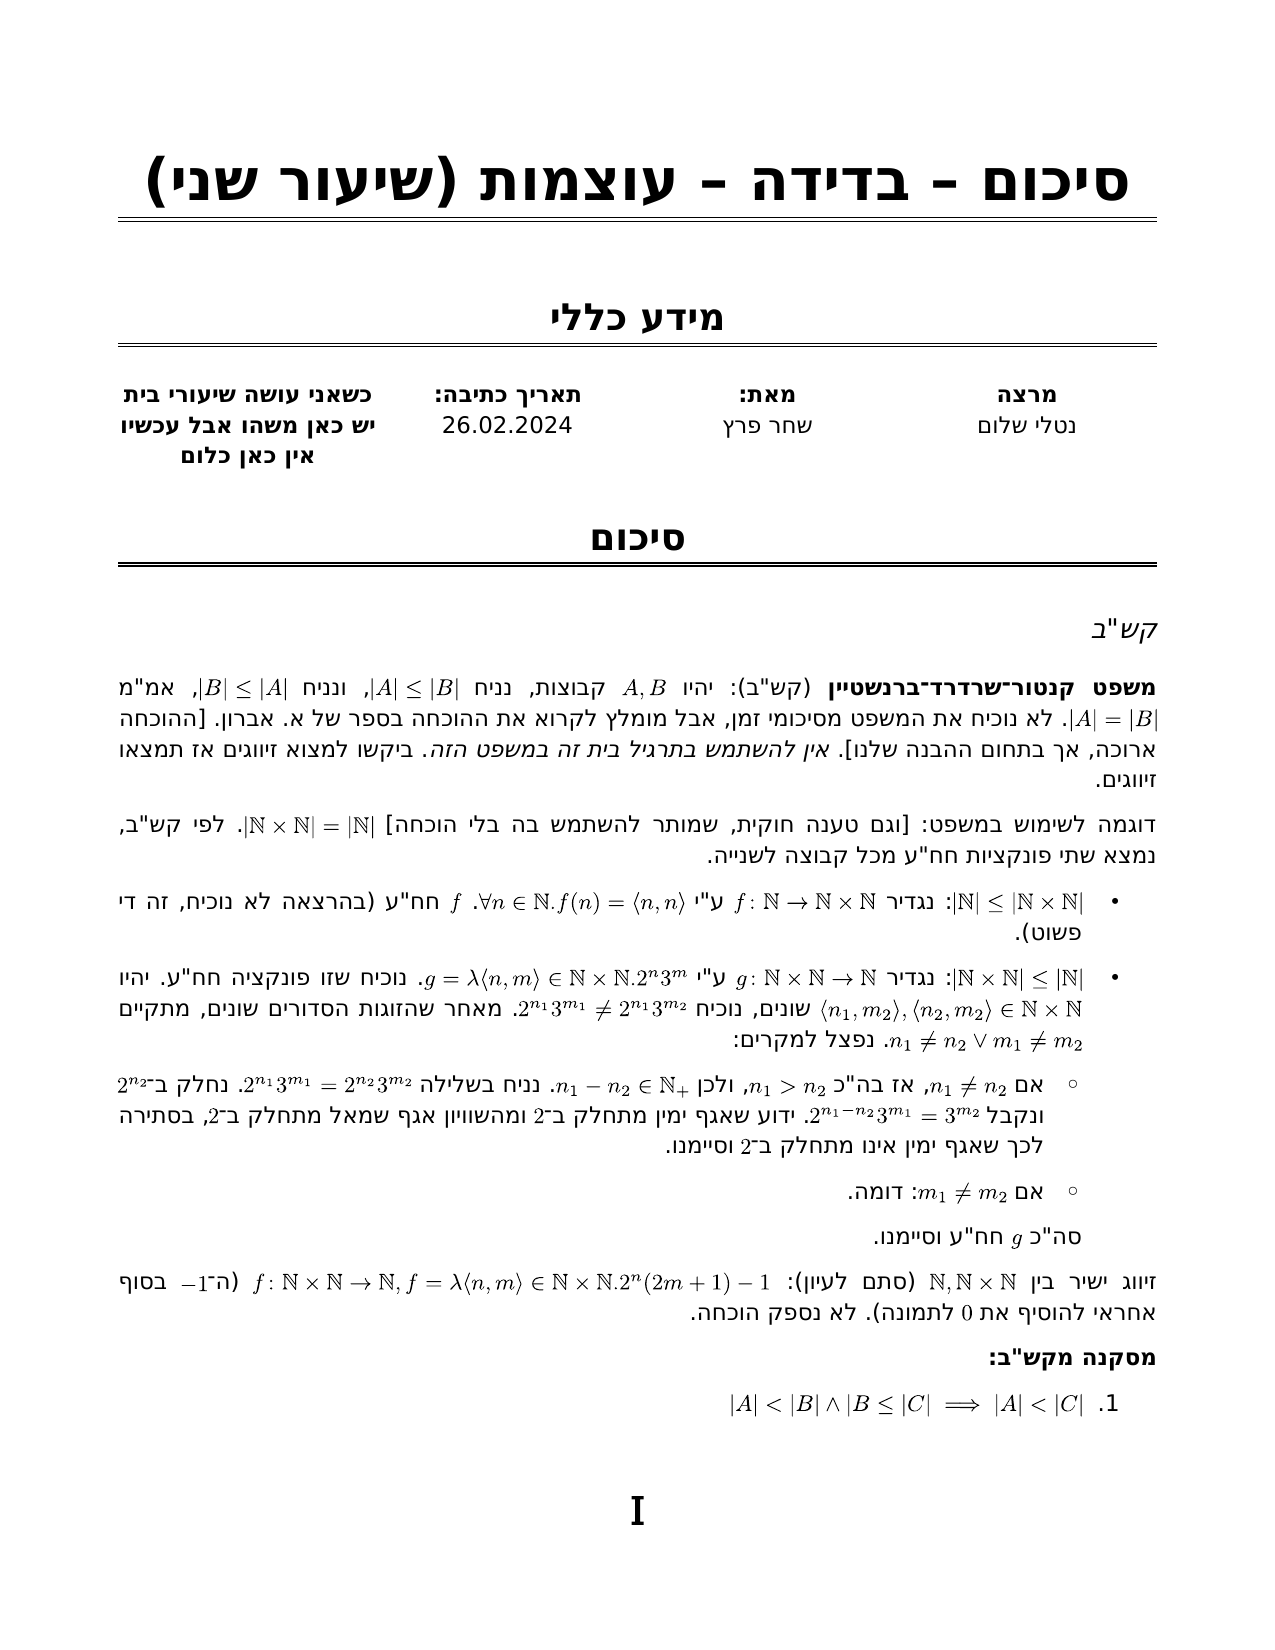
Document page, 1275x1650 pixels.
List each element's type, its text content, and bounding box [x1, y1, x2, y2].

list : נגדיר ע"י . חח"ע (בהרצאה לא נוכיח, זה די פשוט). [118, 888, 1119, 946]
subtitle קש"ב [118, 614, 1157, 645]
text מרצה נטלי שלום [897, 381, 1157, 439]
list אם , אז בה"כ , ולכן . נניח בשלילה . נחלק ב־ ונקבל . ידוע שאגף ימין מתחלק ב־ ומהשוויון אגף שמאל מתחלק ב־, בסתירה לכך שאגף ימין אינו מתחלק ב־ וסיימנו. [118, 1071, 1082, 1159]
text מאת: שחר פרץ [637, 381, 897, 439]
subtitle סיכום [118, 513, 1157, 562]
subtitle מידע כללי [118, 293, 1157, 343]
list סה"כ חח"ע וסיימנו. [118, 1223, 1119, 1250]
text תאריך כתיבה: 26.02.2024 [378, 381, 637, 439]
text כשאני עושה שיעורי בית יש כאן משהו אבל עכשיו אין כאן כלום [118, 381, 378, 469]
list : נגדיר ע"י . נוכיח שזו פונקציה חח"ע. יהיו שונים, נוכיח . מאחר שהזוגות הסדורים שונים, מתקיים . נפצל למקרים: [118, 964, 1119, 1053]
text מסקנה מקש"ב: [118, 1344, 1157, 1371]
text דוגמה לשימוש במשפט: [וגם טענה חוקית, שמותר להשתמש בה בלי הוכחה] . לפי קש"ב, נמצא שתי פונקציות חח"ע מכל קבוצה לשנייה. [118, 812, 1157, 869]
title סיכום – בדידה – עוצמות (שיעור שני) [118, 143, 1157, 217]
text משפט קנטור־שרדרד־ברנשטיין (קש"ב): יהיו קבוצות, נניח , ונניח , אמ"מ . לא נוכיח את המשפט מסיכומי זמן, אבל מומלץ לקרוא את ההוכחה בספר של א. אברון. [ההוכחה ארוכה, אך בתחום ההבנה שלנו]. אין להשתמש בתרגיל בית זה במשפט הזה. ביקשו למצוא זיווגים אז תמצאו זיווגים. [118, 674, 1157, 793]
list אם : דומה. [118, 1178, 1082, 1204]
text זיווג ישיר בין (סתם לעיון): (ה־ בסוף אחראי להוסיף את לתמונה). לא נספק הוכחה. [118, 1268, 1157, 1326]
